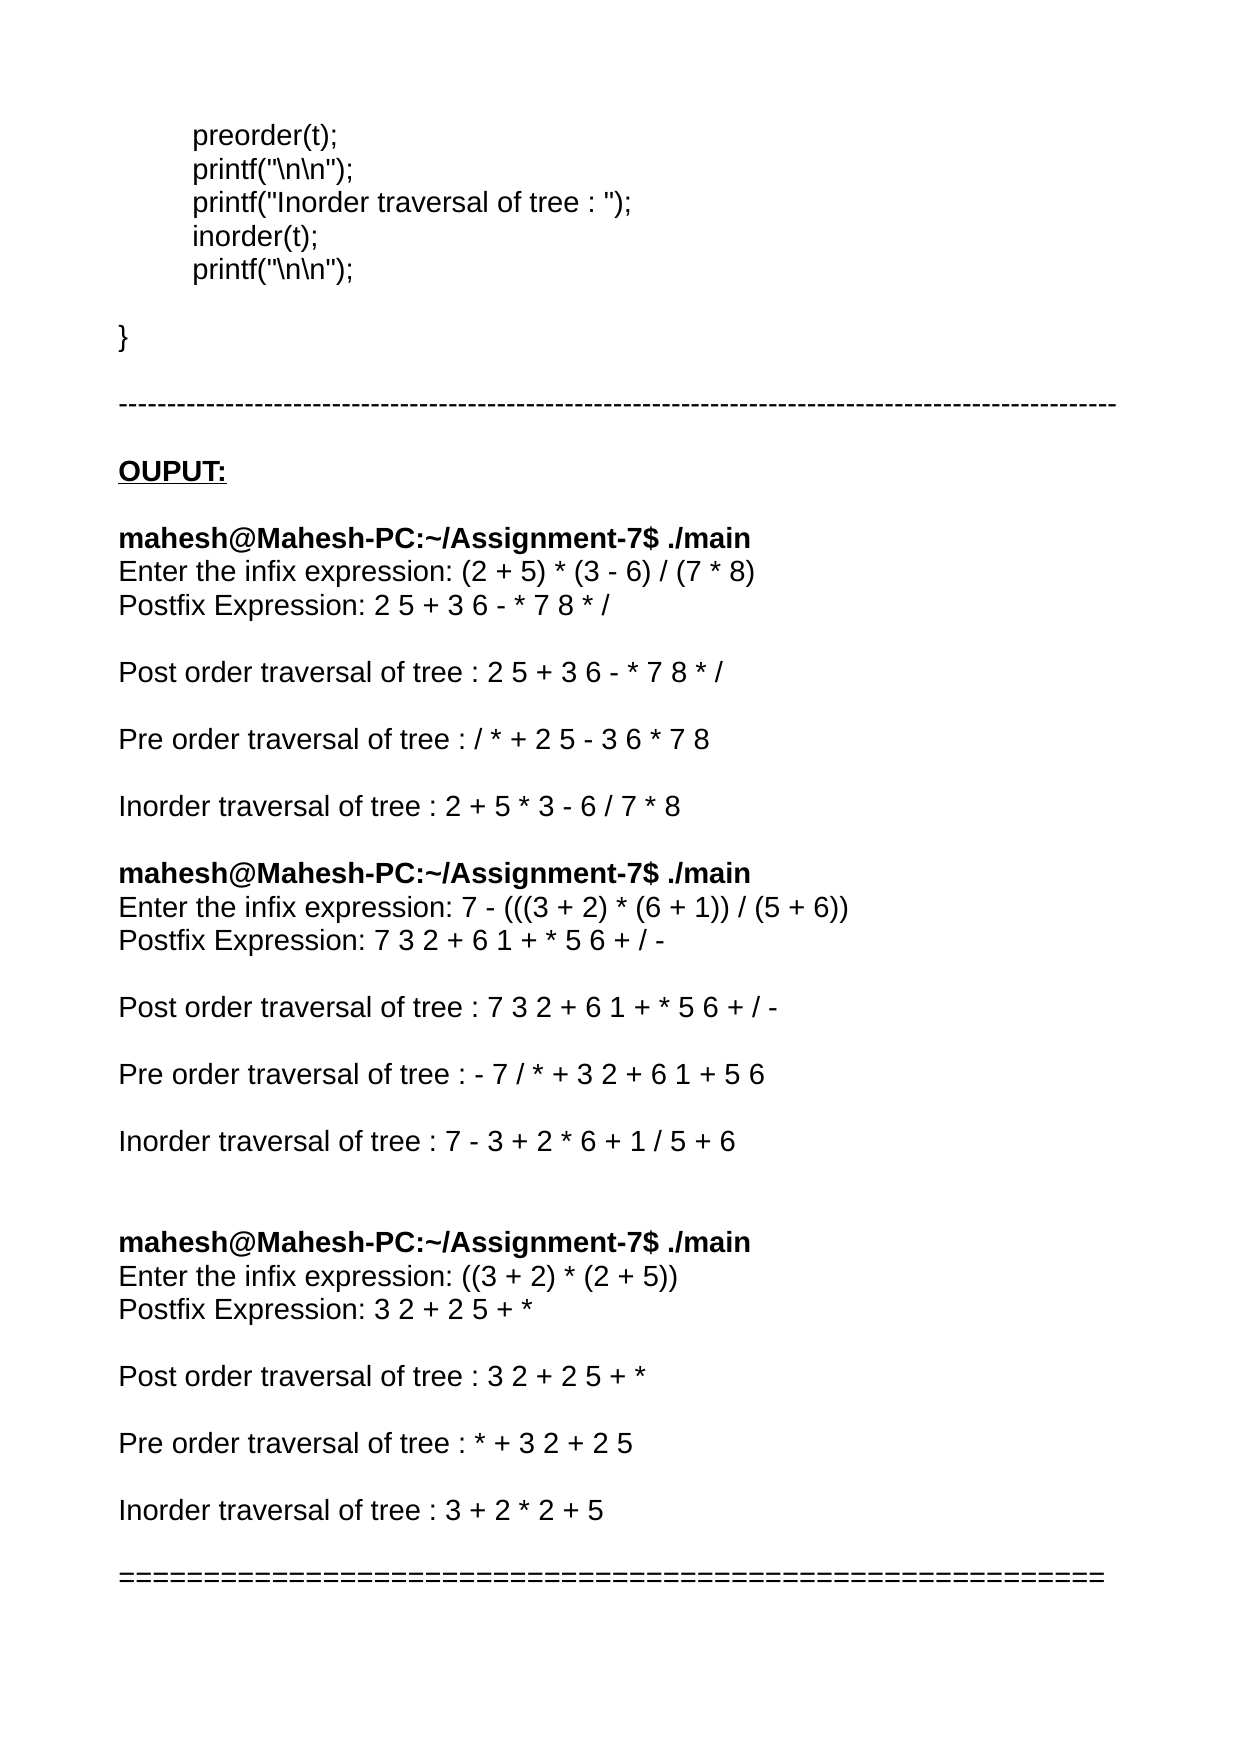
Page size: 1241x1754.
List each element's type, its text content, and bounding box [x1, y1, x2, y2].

text Postfix Expression: 3 2 + 2 5 + * [118, 1292, 1122, 1326]
text Postfix Expression: 2 5 + 3 6 - * 7 8 * / [118, 588, 1122, 621]
text Enter the infix expression: 7 - (((3 + 2) * (6 + 1)) / (5 + 6)) [118, 889, 1122, 923]
text Inorder traversal of tree : 7 - 3 + 2 * 6 + 1 / 5 + 6 [118, 1124, 1122, 1158]
text Inorder traversal of tree : 2 + 5 * 3 - 6 / 7 * 8 [118, 789, 1122, 822]
text Pre order traversal of tree : - 7 / * + 3 2 + 6 1 + 5 6 [118, 1057, 1122, 1091]
text mahesh@Mahesh-PC:~/Assignment-7$ ./main [118, 1225, 1122, 1258]
text printf("\n\n"); [118, 152, 1122, 185]
text ========================================================== [118, 1560, 1122, 1594]
text mahesh@Mahesh-PC:~/Assignment-7$ ./main [118, 521, 1122, 554]
text Post order traversal of tree : 3 2 + 2 5 + * [118, 1359, 1122, 1393]
text Inorder traversal of tree : 3 + 2 * 2 + 5 [118, 1493, 1122, 1527]
text ------------------------------------------------------------------------------------------------------- [118, 386, 1122, 420]
text Enter the infix expression: ((3 + 2) * (2 + 5)) [118, 1258, 1122, 1292]
text mahesh@Mahesh-PC:~/Assignment-7$ ./main [118, 856, 1122, 889]
text inorder(t); [118, 219, 1122, 252]
text Post order traversal of tree : 7 3 2 + 6 1 + * 5 6 + / - [118, 990, 1122, 1024]
text } [118, 319, 1122, 353]
text preorder(t); [118, 118, 1122, 152]
text Pre order traversal of tree : / * + 2 5 - 3 6 * 7 8 [118, 722, 1122, 755]
text Postfix Expression: 7 3 2 + 6 1 + * 5 6 + / - [118, 923, 1122, 957]
text Post order traversal of tree : 2 5 + 3 6 - * 7 8 * / [118, 655, 1122, 688]
text printf("\n\n"); [118, 252, 1122, 286]
text Pre order traversal of tree : * + 3 2 + 2 5 [118, 1426, 1122, 1460]
text printf("Inorder traversal of tree : "); [118, 185, 1122, 219]
text OUPUT: [118, 420, 1122, 487]
text Enter the infix expression: (2 + 5) * (3 - 6) / (7 * 8) [118, 554, 1122, 588]
